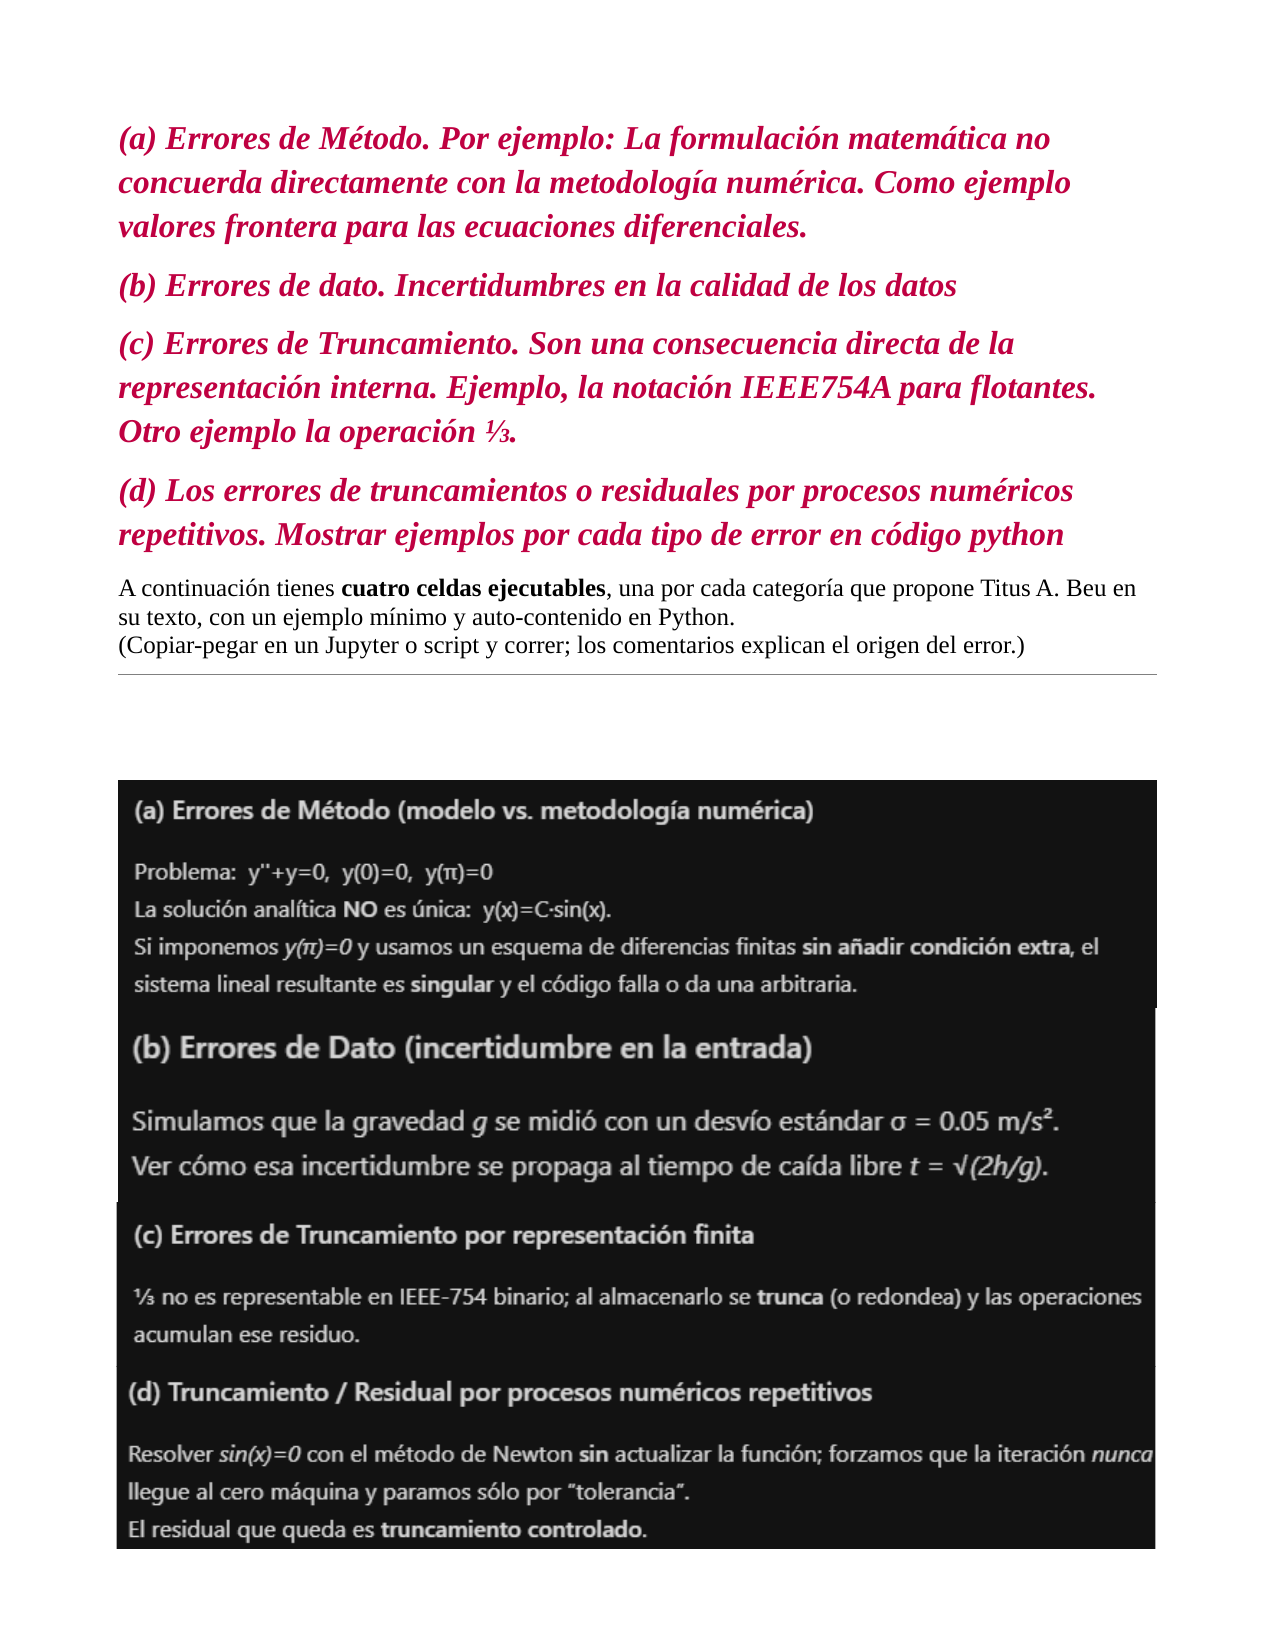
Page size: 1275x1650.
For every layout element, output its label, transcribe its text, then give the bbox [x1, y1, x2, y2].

text (d) Los errores de truncamientos o residuales por procesos numéricos repetitivos. Mostrar ejemplos por cada tipo de error en código python [118, 470, 1157, 553]
text A continuación tienes cuatro celdas ejecutables, una por cada categoría que propone Titus A. Beu en su texto, con un ejemplo mínimo y auto-contenido en Python. (Copiar-pegar en un Jupyter o script y correr; los comentarios explican el origen del error.) [118, 573, 1157, 659]
text (a) Errores de Método. Por ejemplo: La formulación matemática no concuerda directamente con la metodología numérica. Como ejemplo valores frontera para las ecuaciones diferenciales. [118, 118, 1157, 244]
picture [116, 780, 1157, 1549]
text (b) Errores de dato. Incertidumbres en la calidad de los datos [118, 265, 1157, 303]
text (c) Errores de Truncamiento. Son una consecuencia directa de la representación interna. Ejemplo, la notación IEEE754A para flotantes. Otro ejemplo la operación ⅓. [118, 323, 1157, 450]
